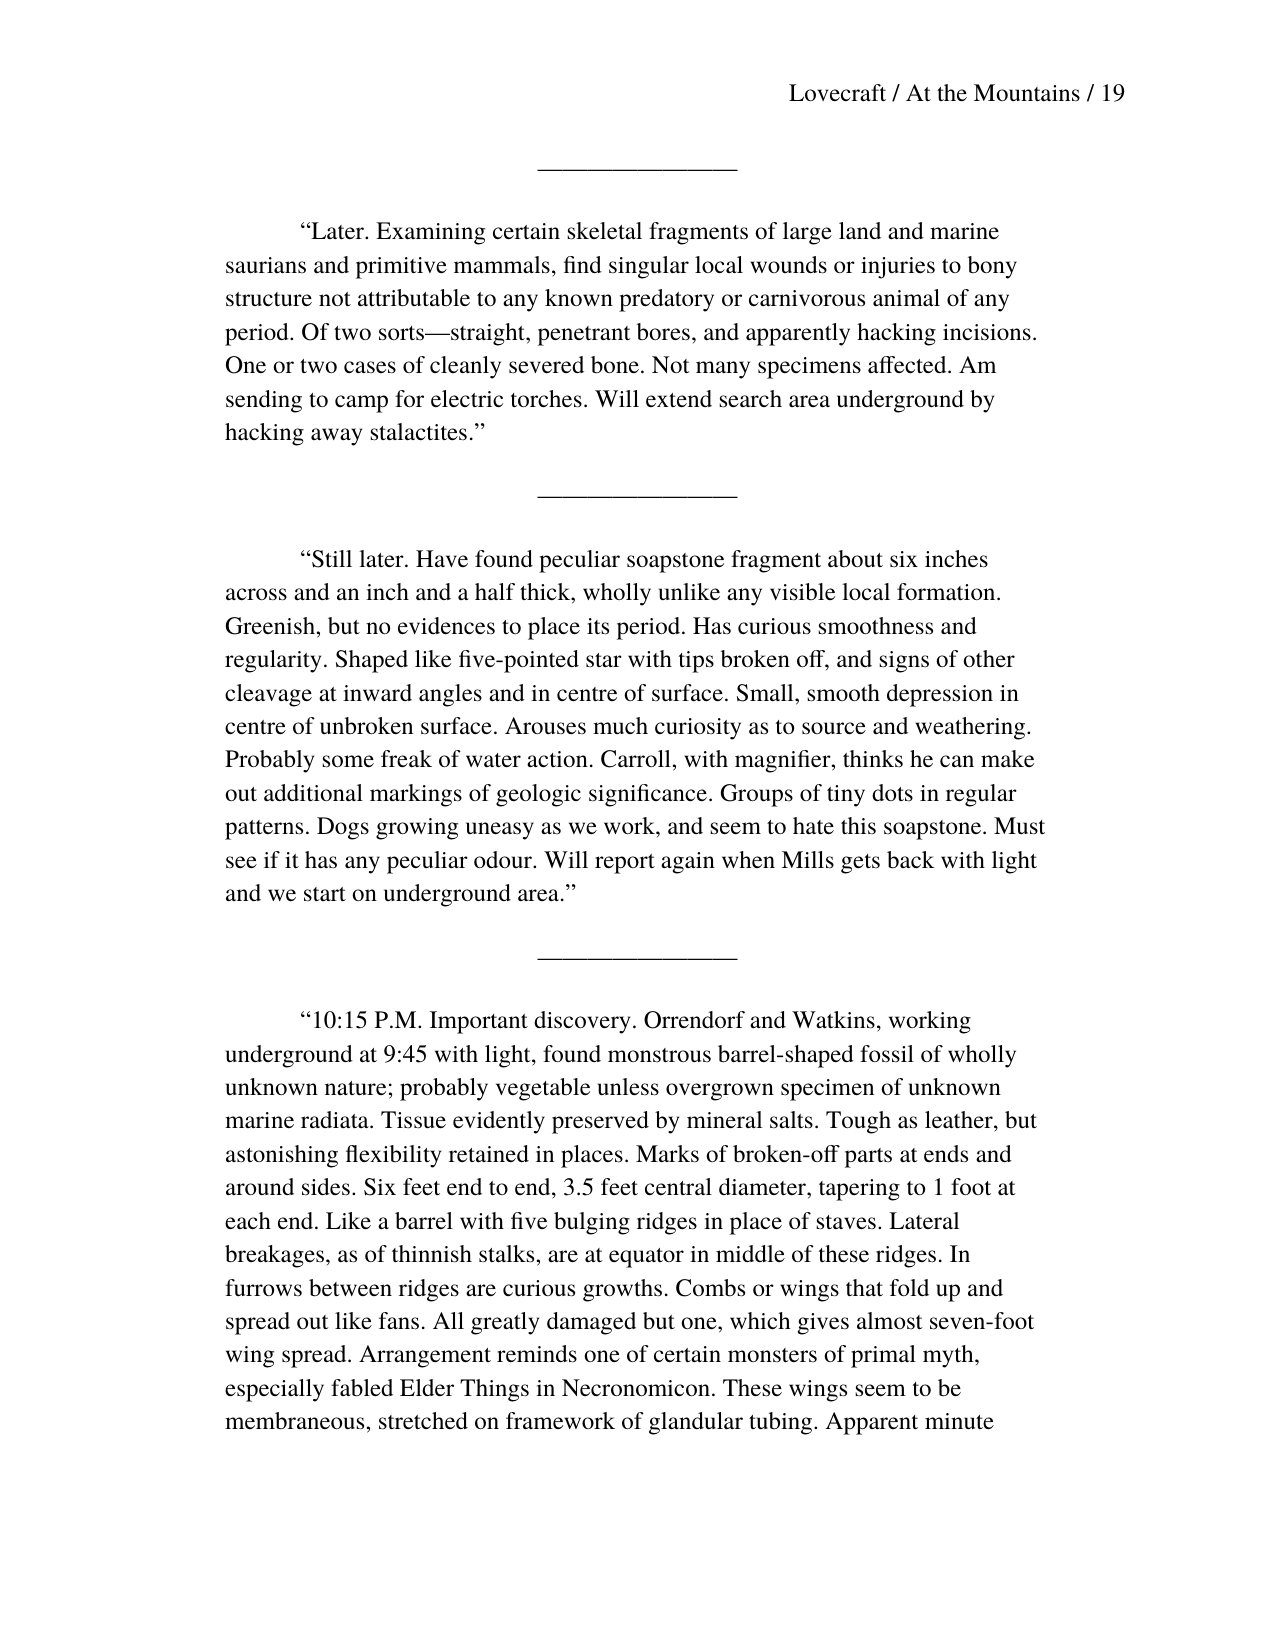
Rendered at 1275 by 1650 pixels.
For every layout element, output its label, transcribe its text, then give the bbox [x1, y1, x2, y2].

text ———————— [150, 477, 1125, 511]
text “Later. Examining certain skeletal fragments of large land and marine saurians and primitive mammals, find singular local wounds or injuries to bony structure not attributable to any known predatory or carnivorous animal of any period. Of two sorts—straight, penetrant bores, and apparently hacking incisions. One or two cases of cleanly severed bone. Not many specimens affected. Am sending to camp for electric torches. Will extend search area underground by hacking away stalactites.” [225, 213, 1050, 447]
text ———————— [150, 150, 1125, 183]
text “10:15 P.M. Important discovery. Orrendorf and Watkins, working underground at 9:45 with light, found monstrous barrel-shaped fossil of wholly unknown nature; probably vegetable unless overgrown specimen of unknown marine radiata. Tissue evidently preserved by mineral salts. Tough as leather, but astonishing flexibility retained in places. Marks of broken-off parts at ends and around sides. Six feet end to end, 3.5 feet central diameter, tapering to 1 foot at each end. Like a barrel with five bulging ridges in place of staves. Lateral breakages, as of thinnish stalks, are at equator in middle of these ridges. In furrows between ridges are curious growths. Combs or wings that fold up and spread out like fans. All greatly damaged but one, which gives almost seven-foot wing spread. Arrangement reminds one of certain monsters of primal myth, especially fabled Elder Things in Necronomicon. These wings seem to be membraneous, stretched on framework of glandular tubing. Apparent minute [225, 1002, 1050, 1437]
text “Still later. Have found peculiar soapstone fragment about six inches across and an inch and a half thick, wholly unlike any visible local formation. Greenish, but no evidences to place its period. Has curious smoothness and regularity. Shaped like five-pointed star with tips broken off, and signs of other cleavage at inward angles and in centre of surface. Small, smooth depression in centre of unbroken surface. Arouses much curiosity as to source and weathering. Probably some freak of water action. Carroll, with magnifier, thinks he can make out additional markings of geologic significance. Groups of tiny dots in regular patterns. Dogs growing uneasy as we work, and seem to hate this soapstone. Must see if it has any peculiar odour. Will report again when Mills gets back with light and we start on underground area.” [225, 541, 1050, 909]
text ———————— [150, 939, 1125, 972]
